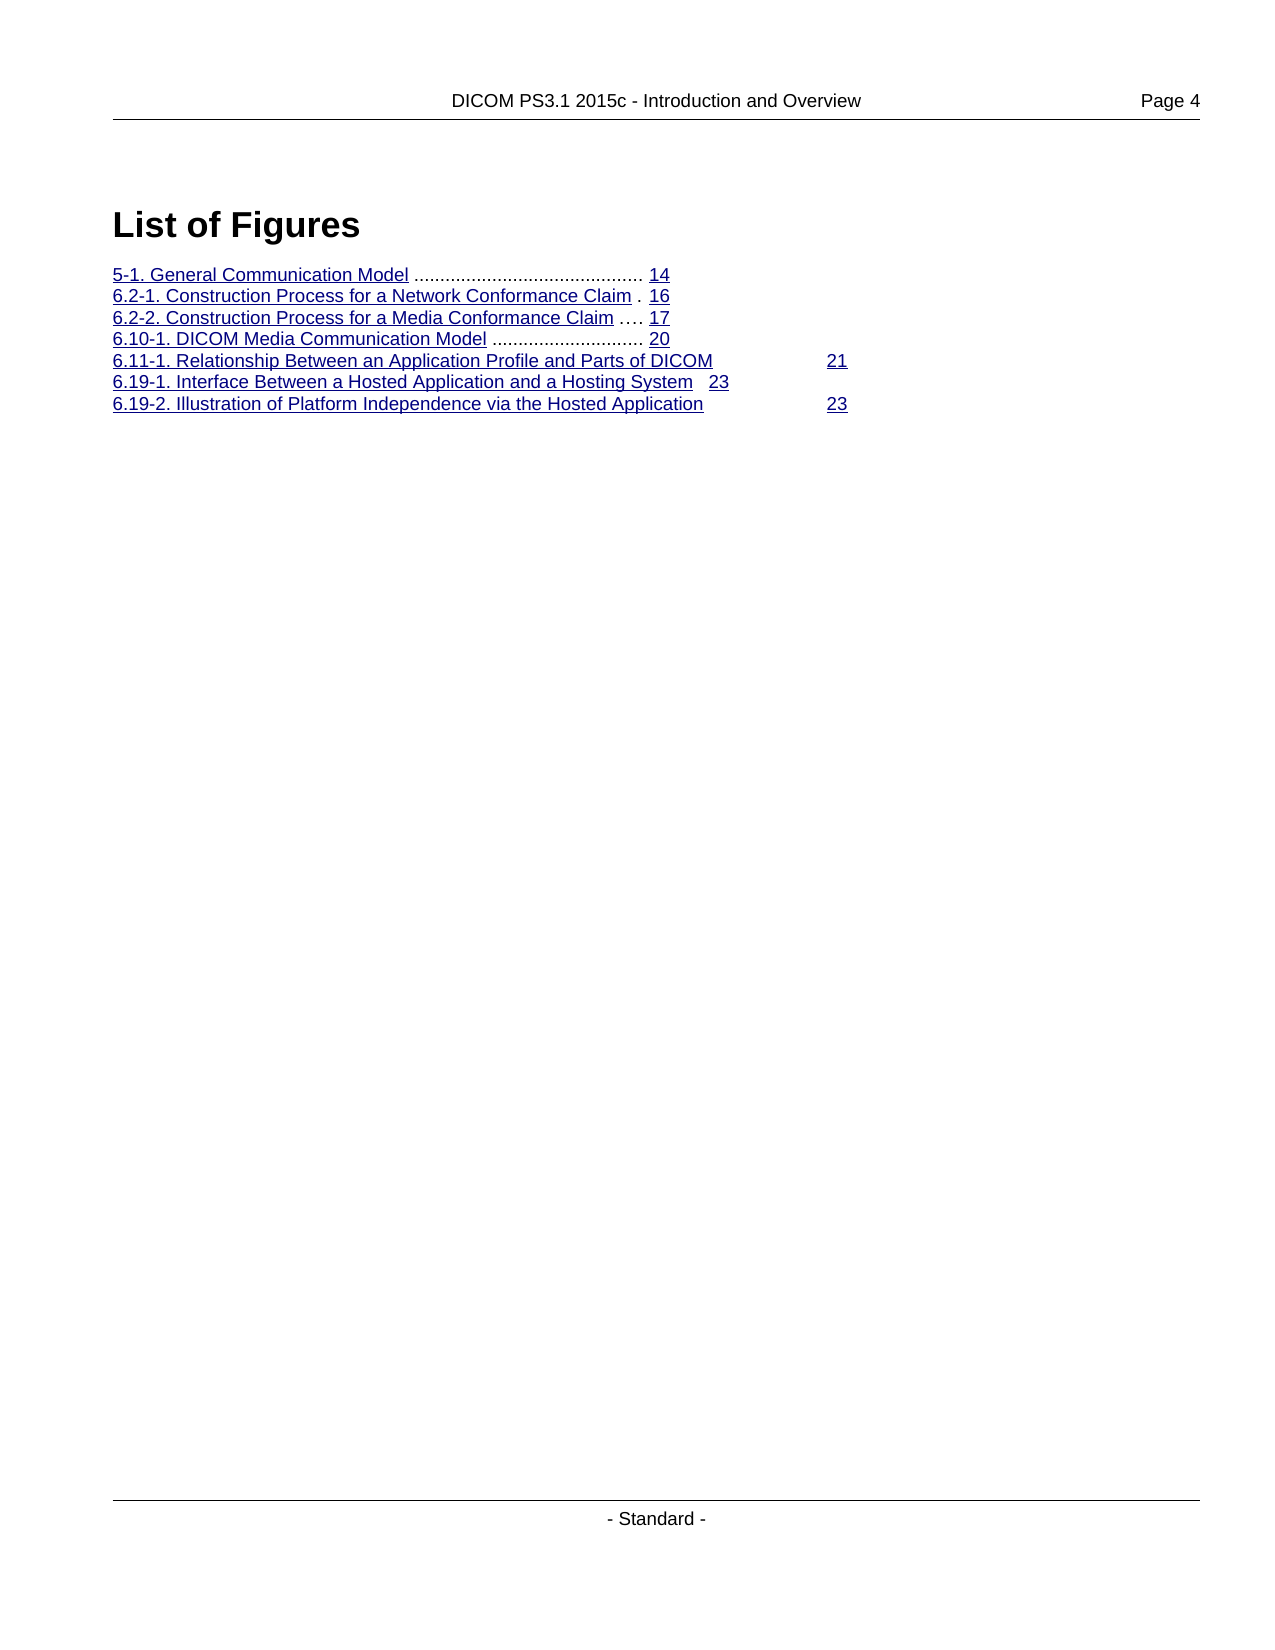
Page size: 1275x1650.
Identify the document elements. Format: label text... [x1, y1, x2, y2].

text 6.19-2. Illustration of Platform Independence via the Hosted Application 0 [112, 393, 1175, 414]
text 5-1. General Communication Model 0 [112, 263, 1175, 285]
text 6.2-2. Construction Process for a Media Conformance Claim 0 [112, 306, 1175, 328]
text 6.10-1. DICOM Media Communication Model 0 [112, 328, 1175, 349]
text List of Figures [112, 204, 1200, 245]
text 6.2-1. Construction Process for a Network Conformance Claim 0 [112, 285, 1175, 306]
text 6.19-1. Interface Between a Hosted Application and a Hosting System 0 [112, 371, 1175, 393]
text 6.11-1. Relationship Between an Application Profile and Parts of DICOM 0 [112, 349, 1175, 371]
